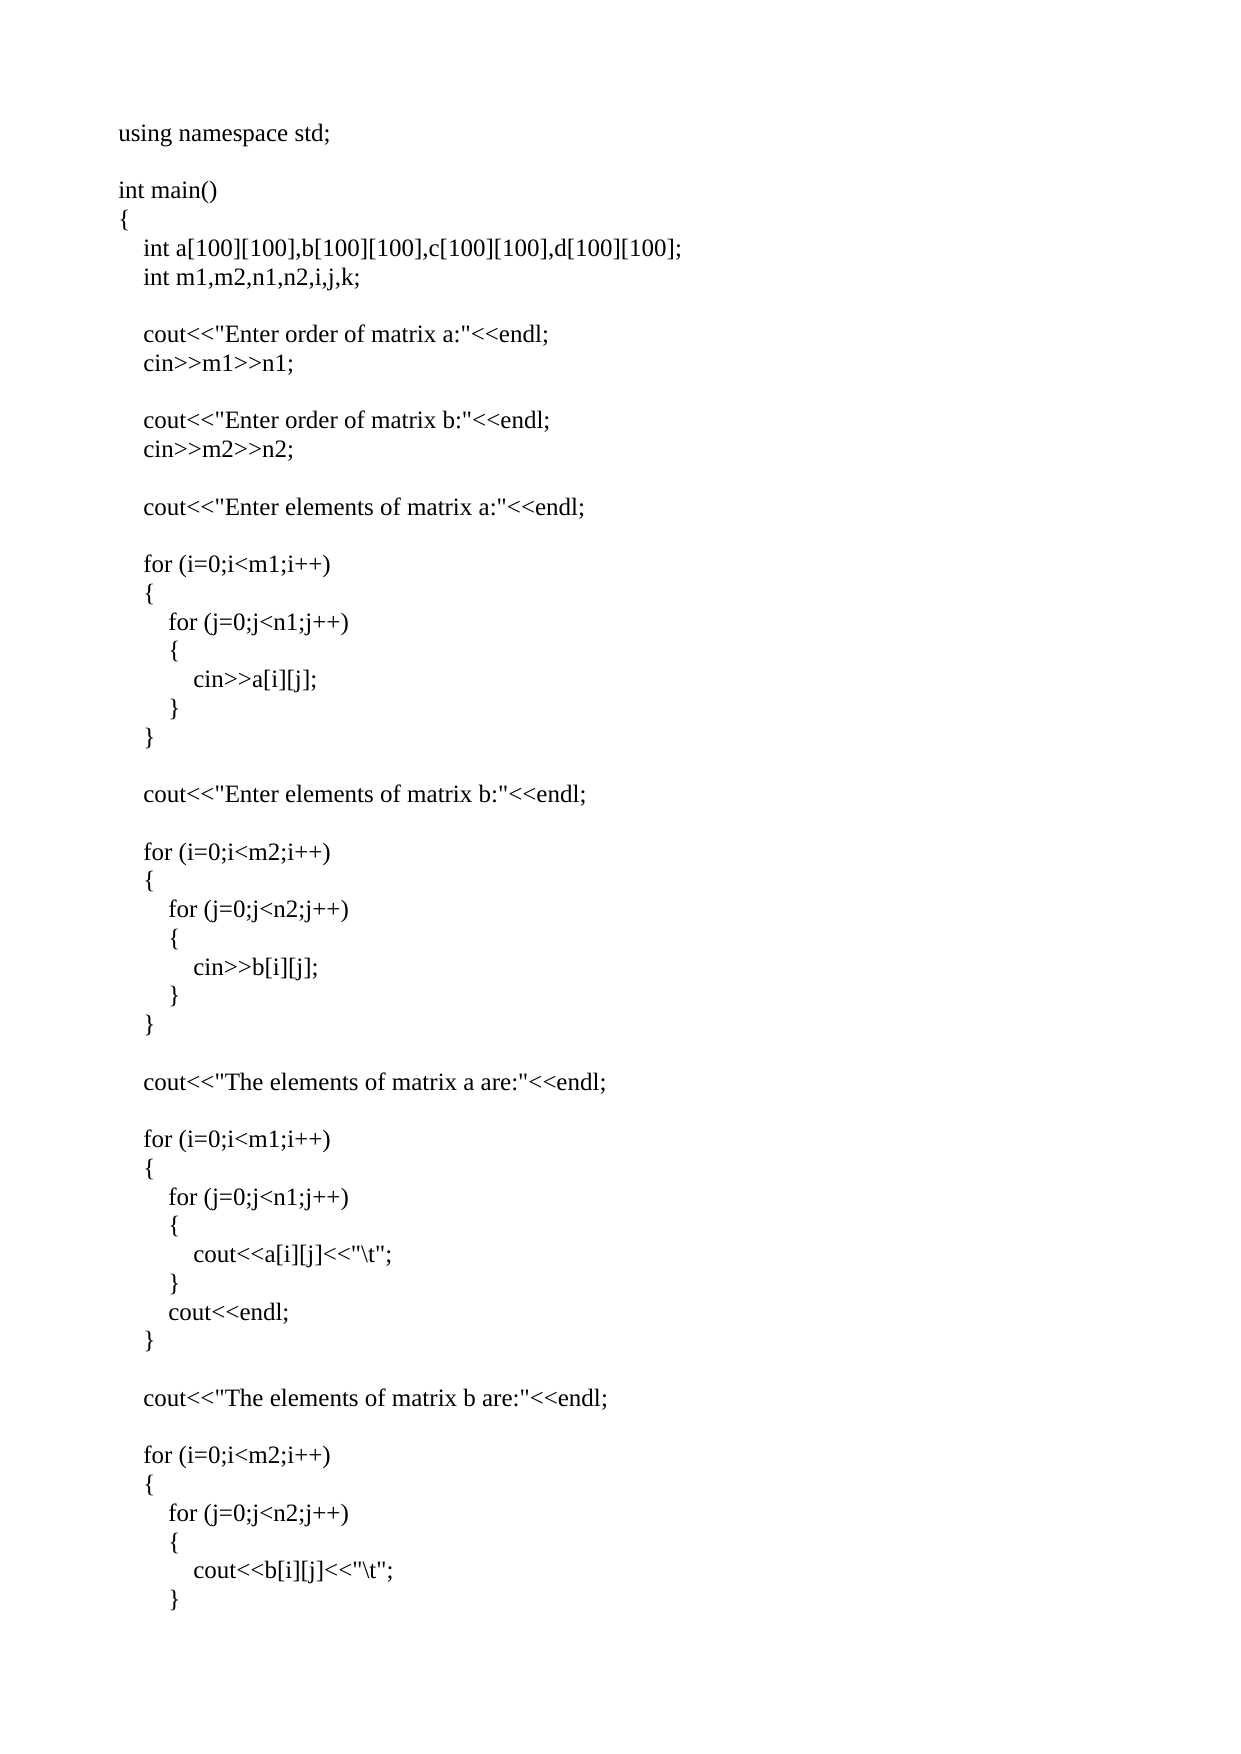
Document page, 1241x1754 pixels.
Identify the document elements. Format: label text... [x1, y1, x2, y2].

text for (i=0;i<m1;i++) [118, 1124, 1122, 1153]
text { [118, 866, 1122, 894]
text cout<<"The elements of matrix a are:"<<endl; [118, 1067, 1122, 1096]
text { [118, 1211, 1122, 1239]
text for (i=0;i<m2;i++) [118, 837, 1122, 866]
text int main() [118, 176, 1122, 204]
text for (j=0;j<n2;j++) [118, 894, 1122, 923]
text } [118, 1268, 1122, 1297]
text } [118, 693, 1122, 722]
text { [118, 923, 1122, 952]
text int m1,m2,n1,n2,i,j,k; [118, 262, 1122, 291]
text cin>>m1>>n1; [118, 348, 1122, 377]
text int a[100][100],b[100][100],c[100][100],d[100][100]; [118, 233, 1122, 262]
text cout<<b[i][j]<<"\t"; [118, 1556, 1122, 1584]
text for (i=0;i<m2;i++) [118, 1441, 1122, 1469]
text cout<<"Enter elements of matrix b:"<<endl; [118, 779, 1122, 808]
text cout<<"Enter order of matrix b:"<<endl; [118, 406, 1122, 434]
text { [118, 1469, 1122, 1498]
text for (j=0;j<n1;j++) [118, 607, 1122, 636]
text { [118, 578, 1122, 607]
text } [118, 981, 1122, 1009]
text cin>>b[i][j]; [118, 952, 1122, 981]
text for (j=0;j<n2;j++) [118, 1498, 1122, 1527]
text cout<<endl; [118, 1297, 1122, 1326]
text cout<<"Enter elements of matrix a:"<<endl; [118, 492, 1122, 521]
text } [118, 722, 1122, 751]
text } [118, 1326, 1122, 1354]
text cout<<"Enter order of matrix a:"<<endl; [118, 319, 1122, 348]
text { [118, 636, 1122, 664]
text cin>>m2>>n2; [118, 434, 1122, 463]
text { [118, 204, 1122, 233]
text cout<<"The elements of matrix b are:"<<endl; [118, 1383, 1122, 1412]
text } [118, 1584, 1122, 1613]
text for (i=0;i<m1;i++) [118, 549, 1122, 578]
text cout<<a[i][j]<<"\t"; [118, 1239, 1122, 1268]
text cin>>a[i][j]; [118, 664, 1122, 693]
text { [118, 1527, 1122, 1556]
text using namespace std; [118, 118, 1122, 147]
text { [118, 1153, 1122, 1182]
text for (j=0;j<n1;j++) [118, 1182, 1122, 1211]
text } [118, 1009, 1122, 1038]
